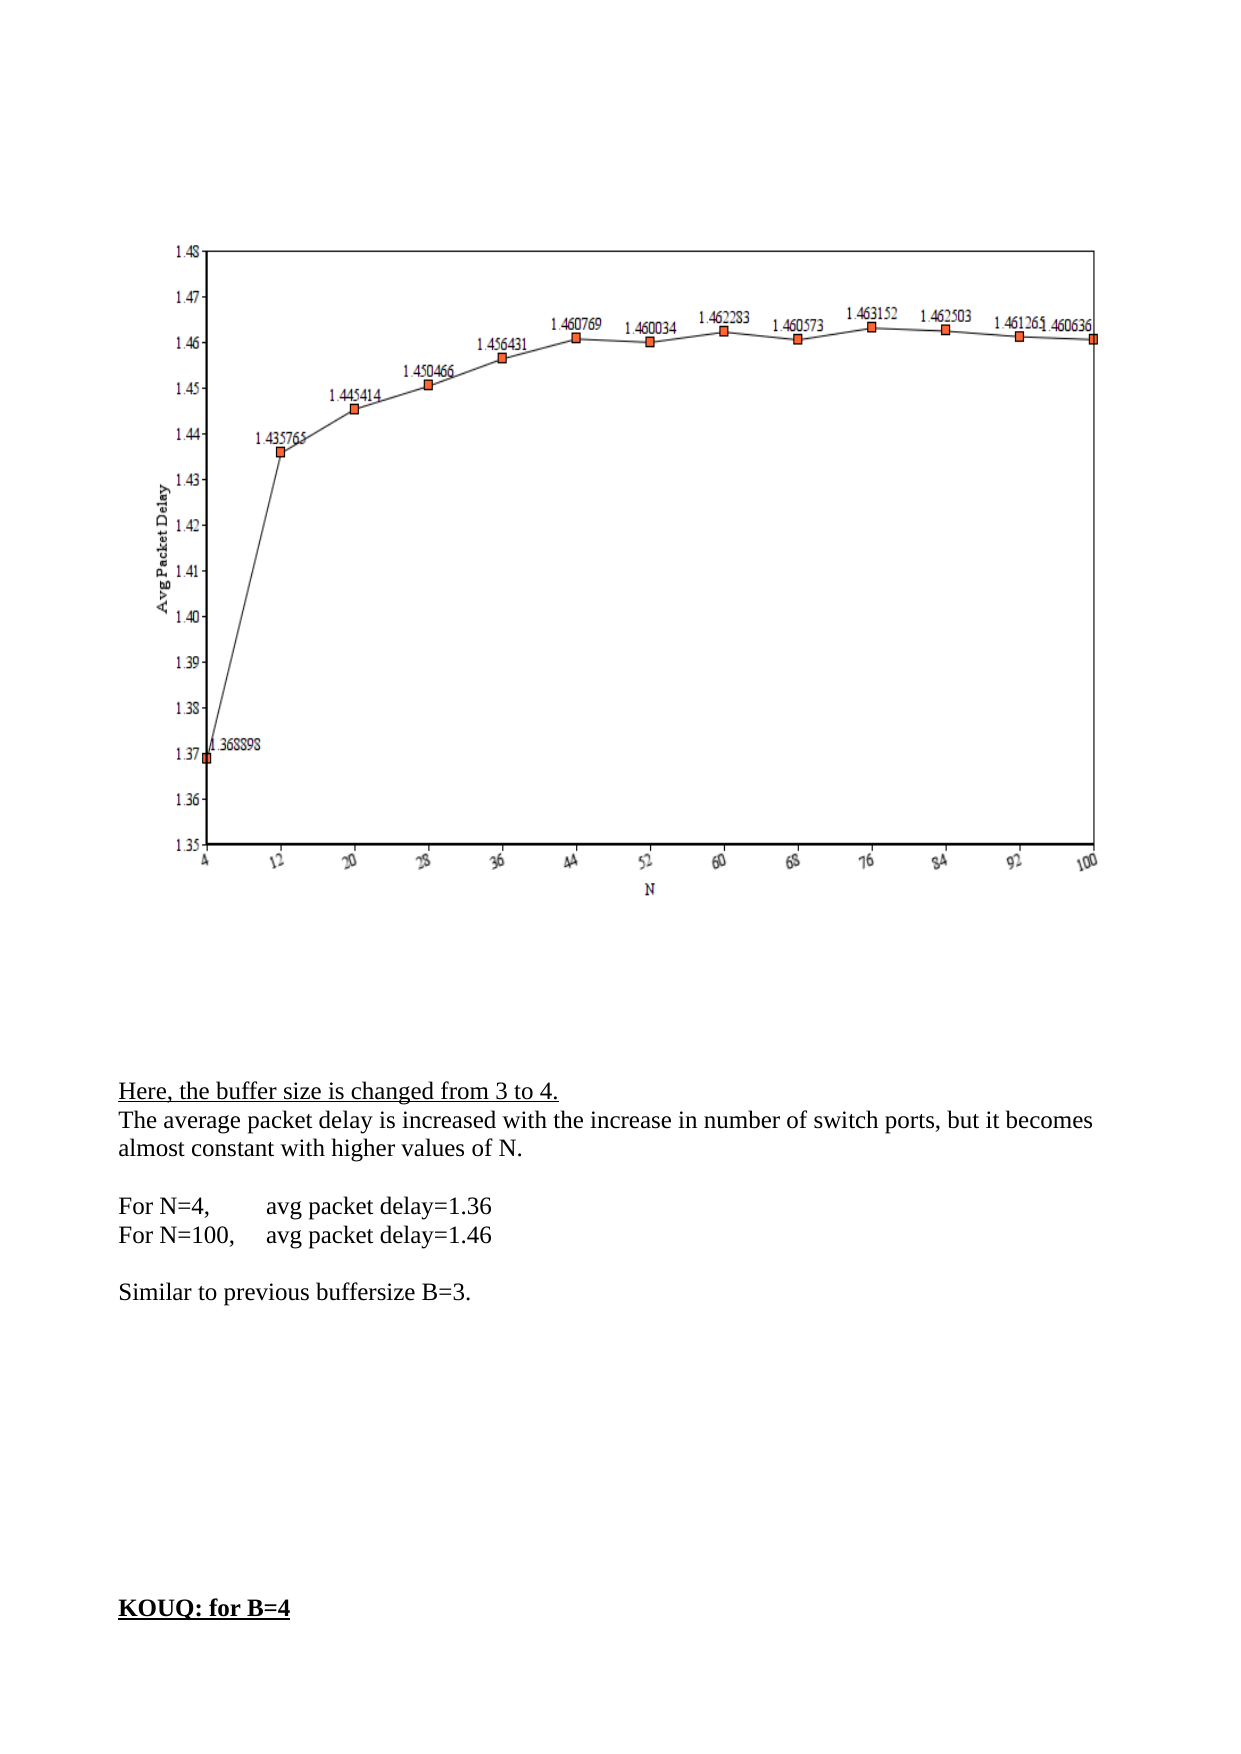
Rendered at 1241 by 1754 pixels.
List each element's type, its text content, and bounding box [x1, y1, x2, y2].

text The average packet delay is increased with the increase in number of switch ports, but it becomes almost constant with higher values of N. [118, 1105, 1122, 1162]
text For N=100, avg packet delay=1.46 [118, 1220, 1122, 1248]
text Similar to previous buffersize B=3. [118, 1277, 1122, 1306]
picture [118, 146, 1123, 1019]
text KOUQ: for B=4 [118, 1593, 1122, 1622]
text Here, the buffer size is changed from 3 to 4. [118, 1076, 1122, 1105]
text For N=4, avg packet delay=1.36 [118, 1191, 1122, 1220]
